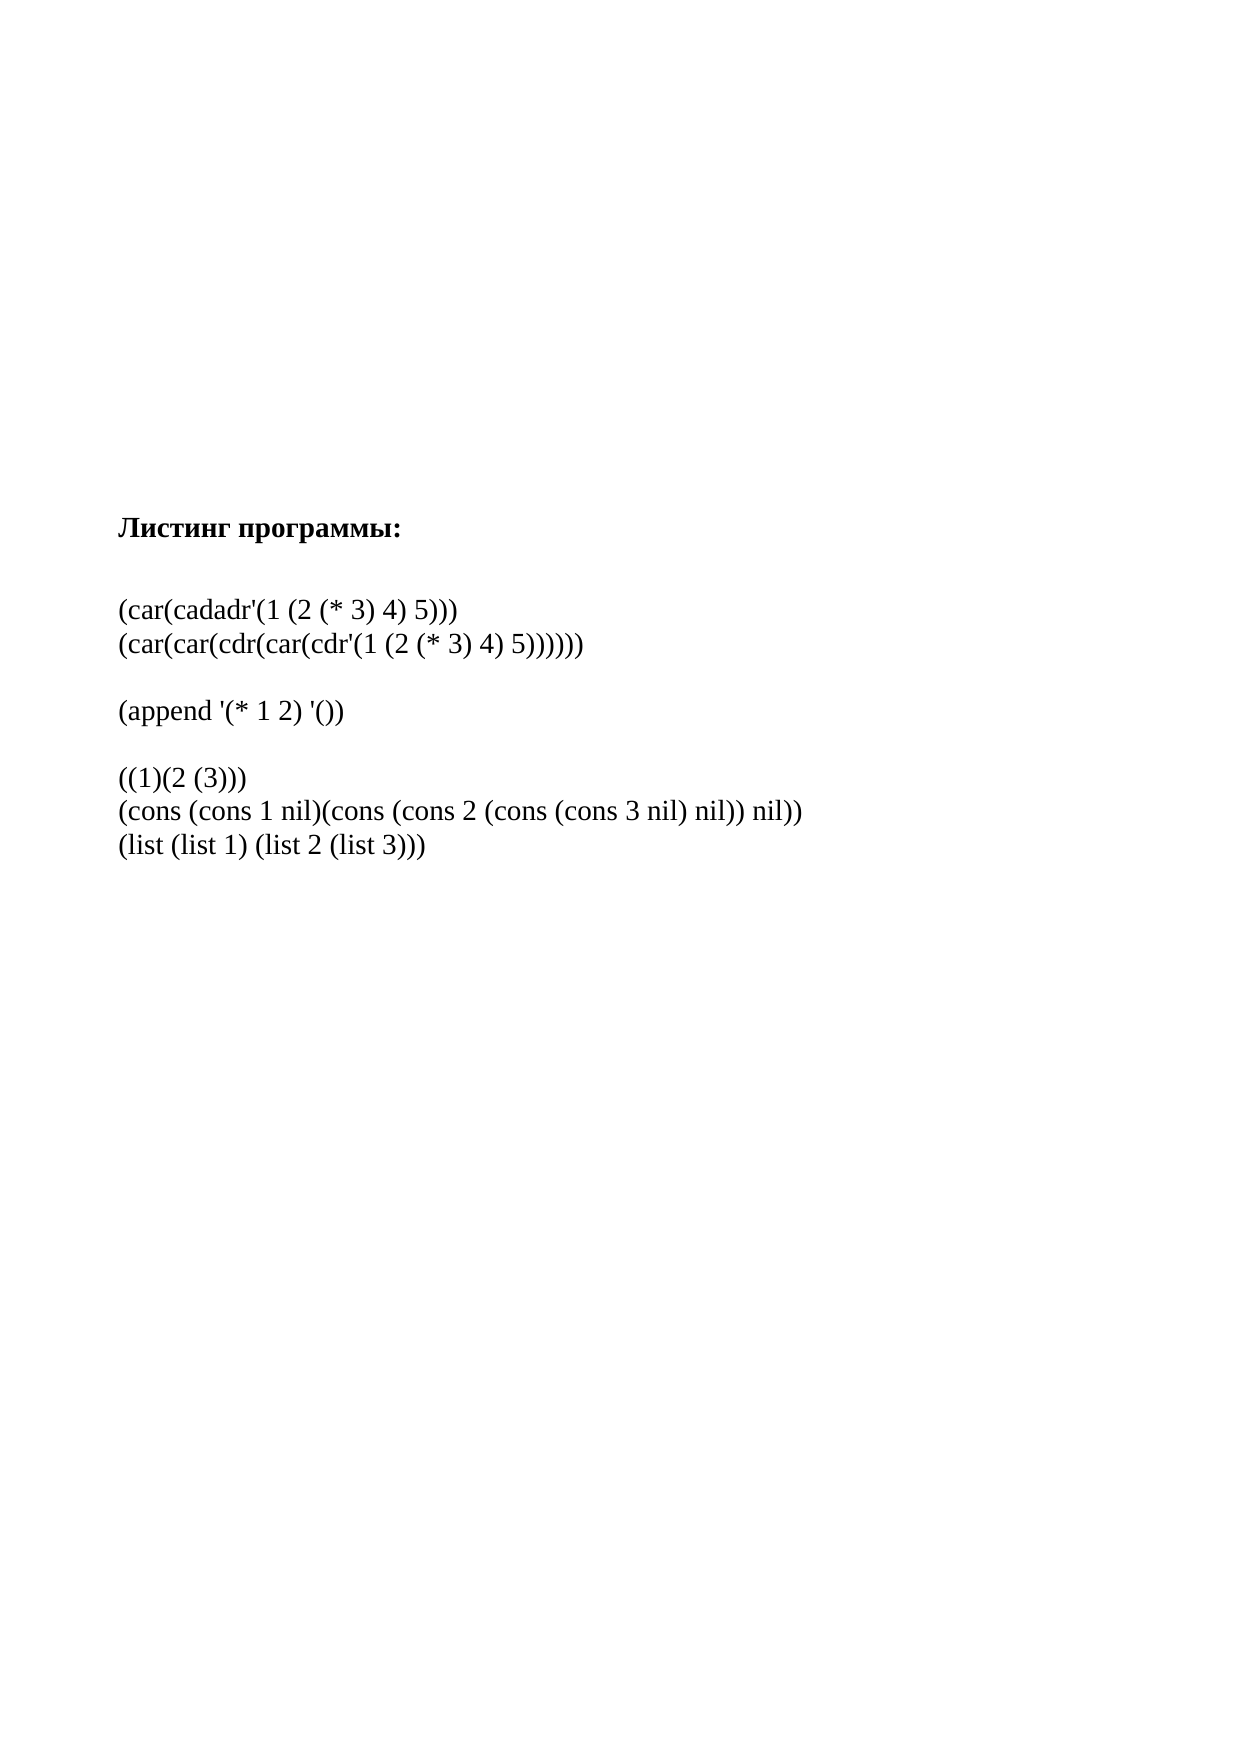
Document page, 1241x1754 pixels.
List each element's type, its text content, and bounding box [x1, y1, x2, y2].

text Листинг программы: [118, 510, 1122, 543]
text (car(cadadr'(1 (2 (* 3) 4) 5))) (car(car(cdr(car(cdr'(1 (2 (* 3) 4) 5)))))) (append '(* 1 2) '()) ((1)(2 (3))) (cons (cons 1 nil)(cons (cons 2 (cons (cons 3 nil) nil)) nil)) (list (list 1) (list 2 (list 3))) [118, 592, 1122, 861]
